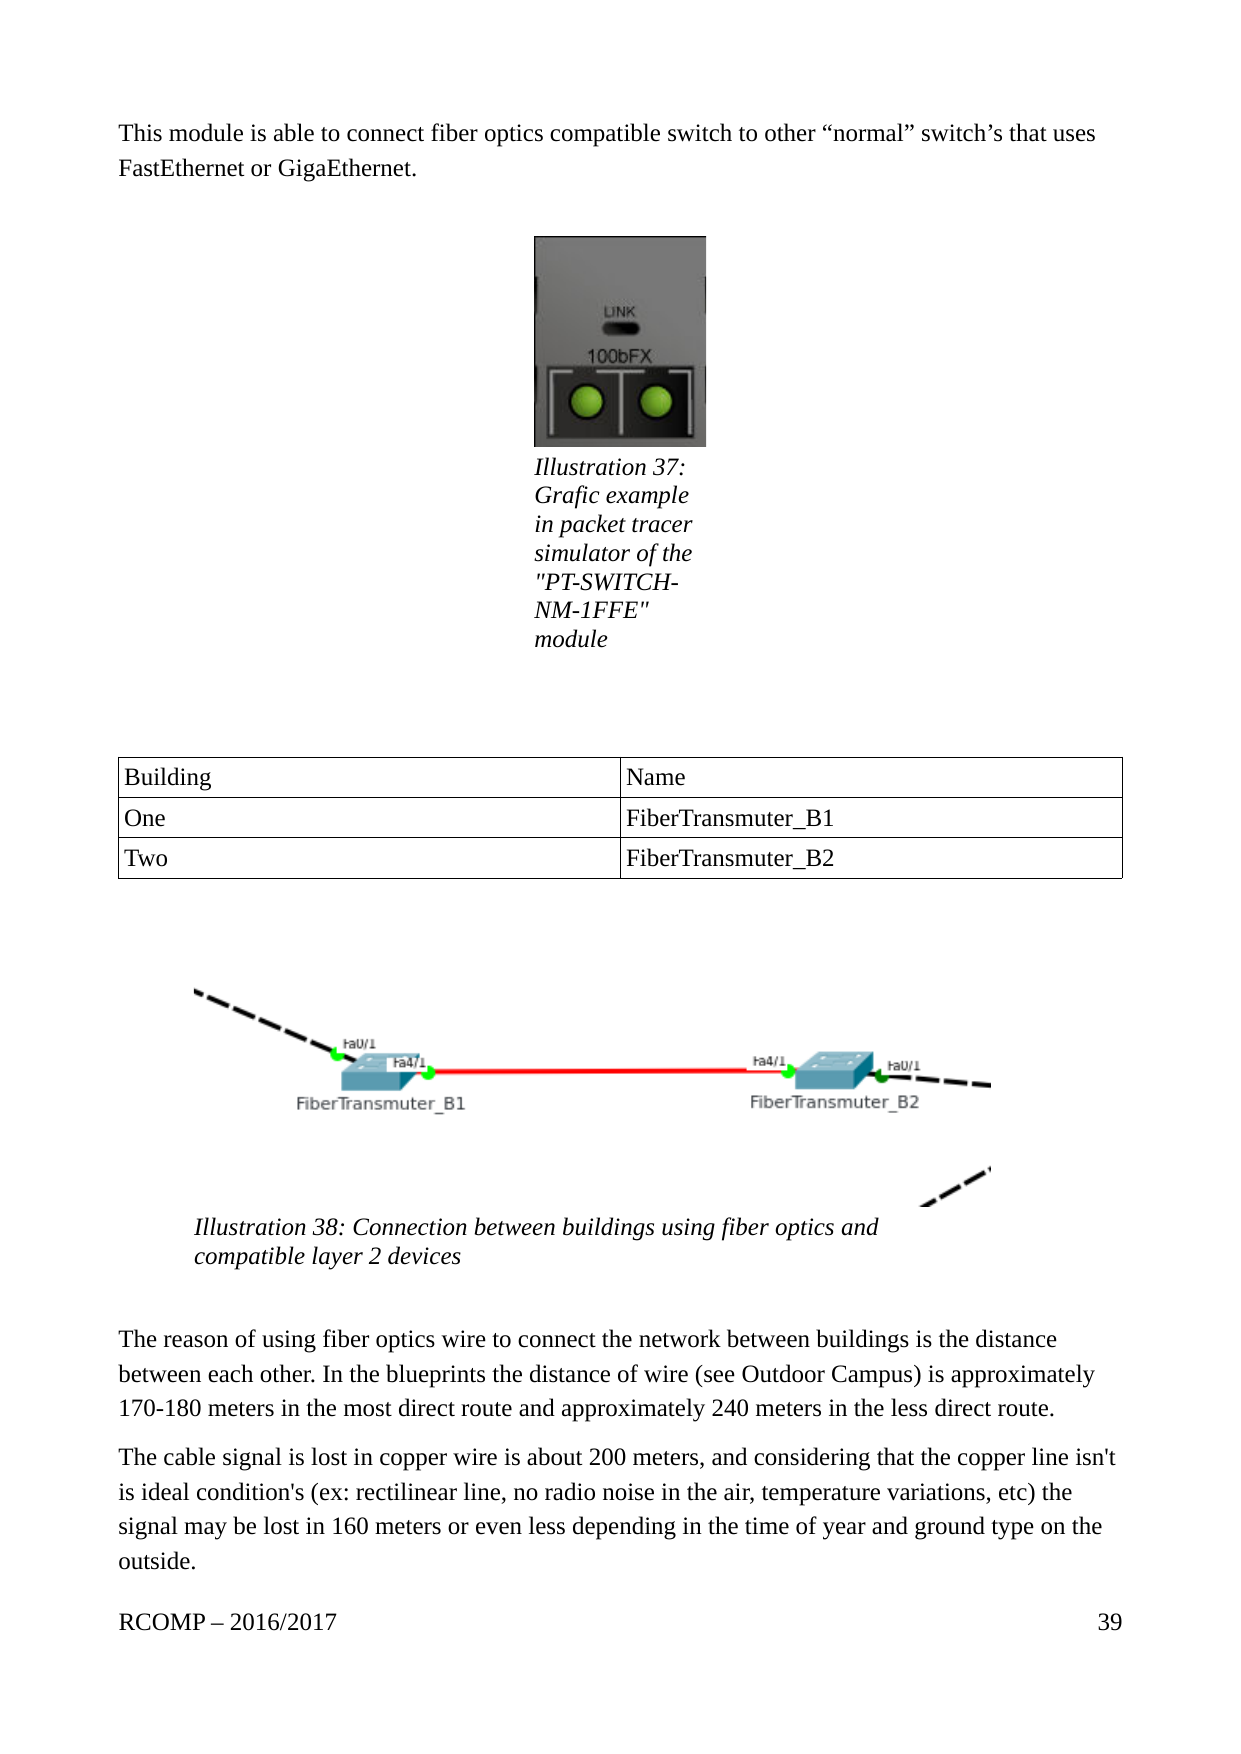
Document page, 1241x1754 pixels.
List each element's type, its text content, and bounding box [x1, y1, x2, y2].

table_cell Two [119, 838, 620, 878]
table_cell FiberTransmuter_B1 [621, 798, 1122, 837]
table_cell One [119, 798, 620, 837]
text This module is able to connect fiber optics compatible switch to other “normal” switch’s that uses FastEthernet or GigaEthernet. [118, 118, 1122, 181]
picture [534, 236, 707, 447]
picture [193, 925, 991, 1207]
text The reason of using fiber optics wire to connect the network between buildings is the distance between each other. In the blueprints the distance of wire (see Outdoor Campus) is approximately 170-180 meters in the most direct route and approximately 240 meters in the less direct route. [118, 1324, 1122, 1422]
table_header Building [119, 758, 620, 797]
text The cable signal is lost in copper wire is about 200 meters, and considering that the copper line isn't is ideal condition's (ex: rectilinear line, no radio noise in the air, temperature variations, etc) the signal may be lost in 160 meters or even less depending in the time of year and ground type on the outside. [118, 1442, 1122, 1574]
text Illustration 38: Connection between buildings using fiber optics and compatible layer 2 devices [194, 1207, 991, 1269]
text Illustration 37: Grafic example in packet tracer simulator of the "PT-SWITCH-NM-1FFE" module [534, 447, 706, 653]
table_cell FiberTransmuter_B2 [621, 838, 1122, 878]
table_header Name [621, 758, 1122, 797]
